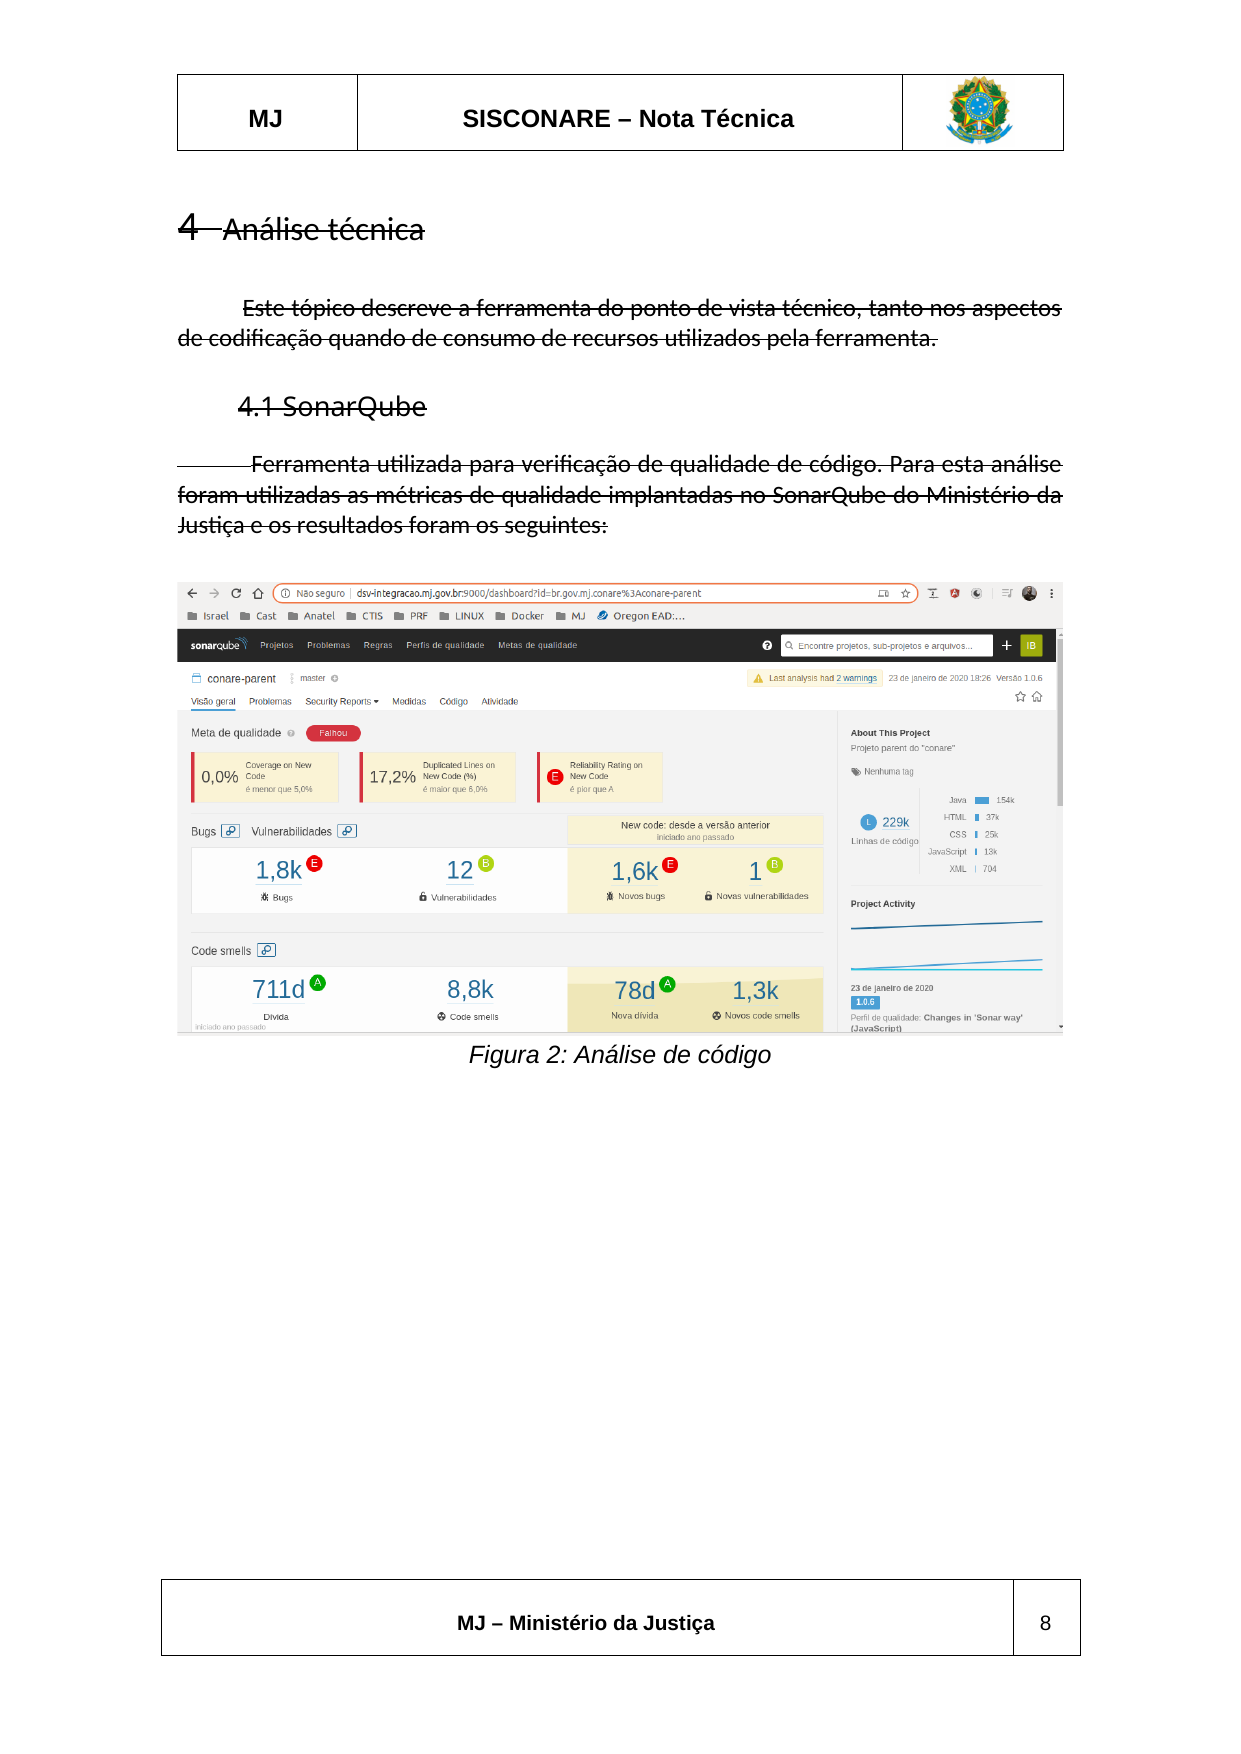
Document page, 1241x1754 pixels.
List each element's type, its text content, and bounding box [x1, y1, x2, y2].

text Este tópico descreve a ferramenta do ponto de vista técnico, tanto nos aspectos de codificação quando de consumo de recursos utilizados pela ferramenta. [177, 292, 1063, 353]
text Ferramenta utilizada para verificação de qualidade de código. Para esta análise foram utilizadas as métricas de qualidade implantadas no SonarQube do Ministério da Justiça e os resultados foram os seguintes: [177, 448, 1063, 465]
text Ferramenta utilizada para verificação de qualidade de código. Para esta análise foram utilizadas as métricas de qualidade implantadas no SonarQube do Ministério da Justiça e os resultados foram os seguintes: [177, 466, 1063, 495]
text Figura 2: Análise de código [177, 1036, 1063, 1069]
subtitle 4.1 SonarQube [177, 387, 1063, 424]
subtitle Análise técnica [177, 200, 1063, 251]
picture [944, 75, 1020, 149]
text Ferramenta utilizada para verificação de qualidade de código. Para esta análise foram utilizadas as métricas de qualidade implantadas no SonarQube do Ministério da Justiça e os resultados foram os seguintes: [177, 496, 1063, 540]
picture [177, 582, 1063, 1036]
